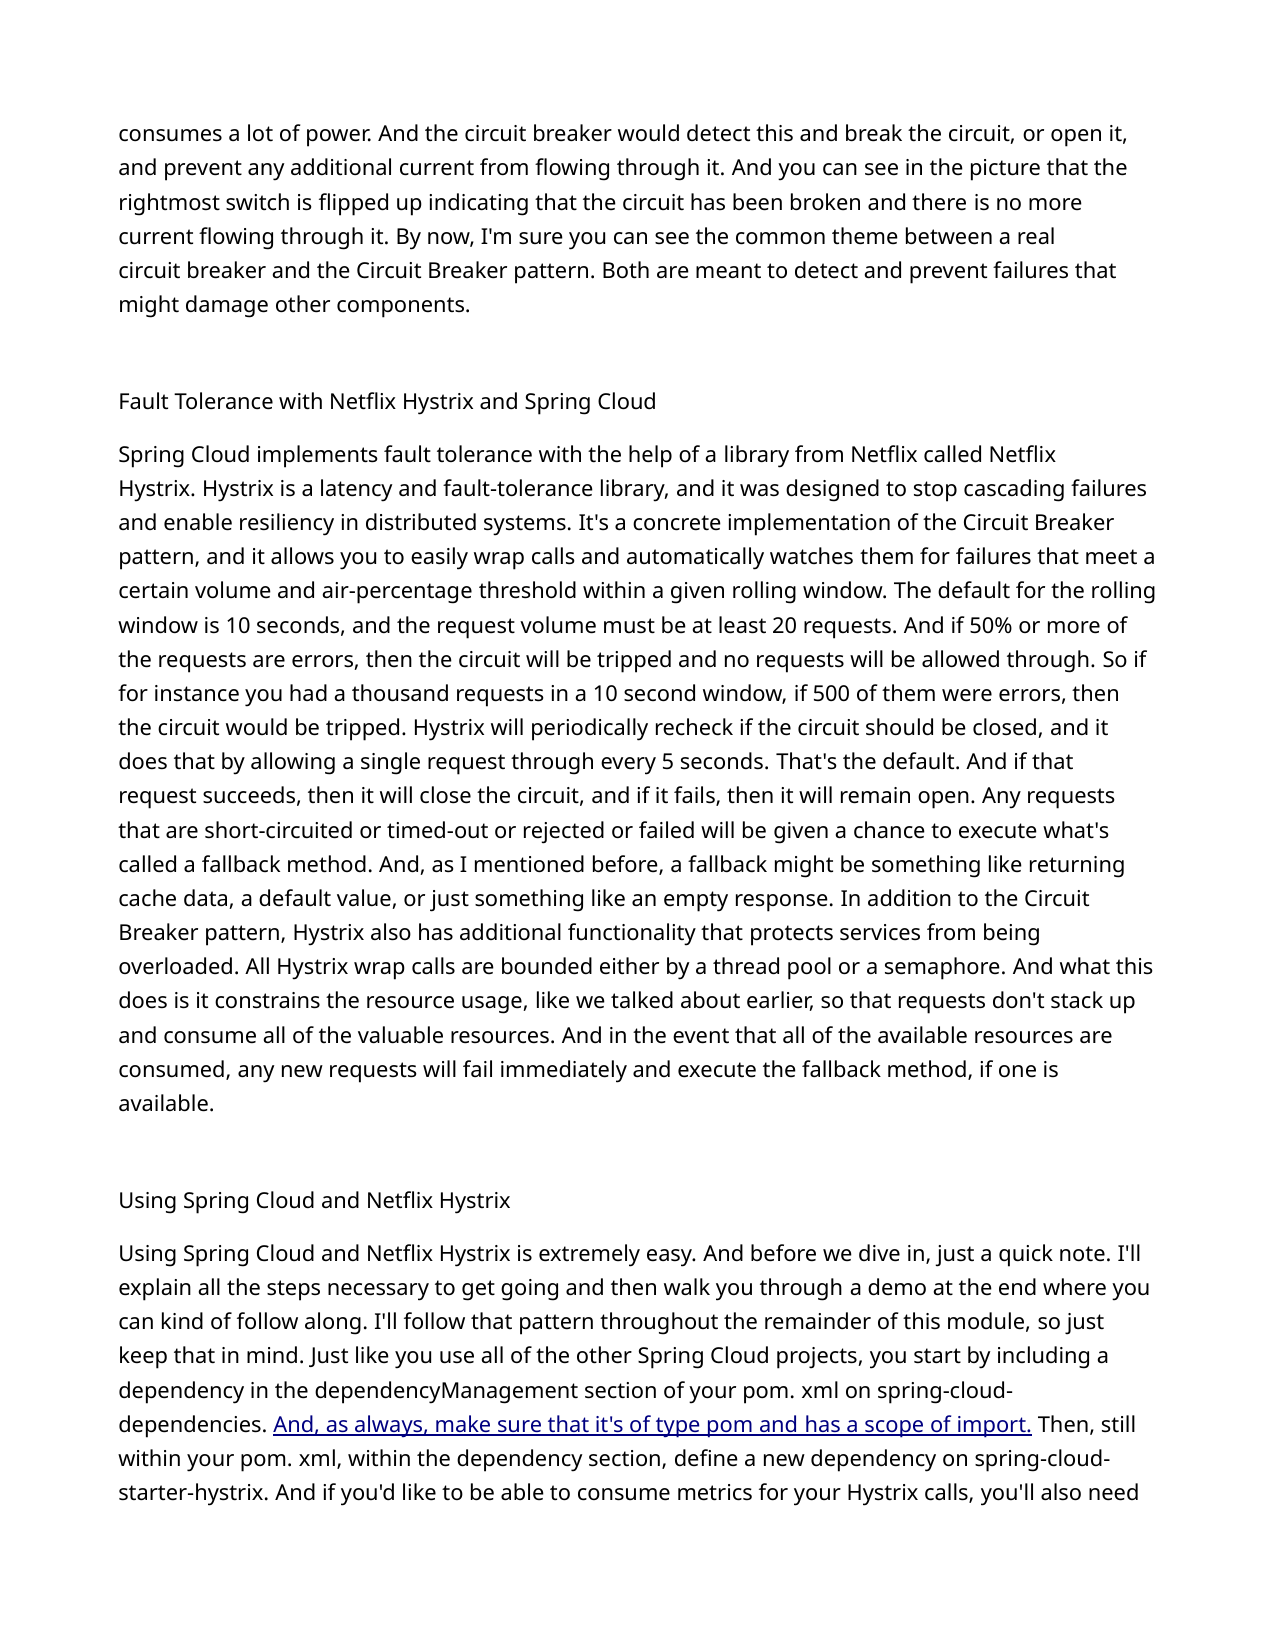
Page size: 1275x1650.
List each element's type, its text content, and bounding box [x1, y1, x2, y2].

subtitle Fault Tolerance with Netflix Hystrix and Spring Cloud [118, 386, 1157, 415]
text Using Spring Cloud and Netflix Hystrix is extremely easy. And before we dive in, just a quick note. I'll explain all the steps necessary to get going and then walk you through a demo at the end where you can kind of follow along. I'll follow that pattern throughout the remainder of this module, so just keep that in mind. Just like you use all of the other Spring Cloud projects, you start by including a dependency in the dependencyManagement section of your pom. xml on spring-cloud-dependencies. And, as always, make sure that it's of type pom and has a scope of import. Then, still within your pom. xml, within the dependency section, define a new dependency on spring-cloud-starter-hystrix. And if you'd like to be able to consume metrics for your Hystrix calls, you'll also need [118, 1238, 1157, 1507]
subtitle Using Spring Cloud and Netflix Hystrix [118, 1185, 1157, 1214]
text consumes a lot of power. And the circuit breaker would detect this and break the circuit, or open it, and prevent any additional current from flowing through it. And you can see in the picture that the rightmost switch is flipped up indicating that the circuit has been broken and there is no more current flowing through it. By now, I'm sure you can see the common theme between a real circuit breaker and the Circuit Breaker pattern. Both are meant to detect and prevent failures that might damage other components. [118, 118, 1157, 319]
text Spring Cloud implements fault tolerance with the help of a library from Netflix called Netflix Hystrix. Hystrix is a latency and fault-tolerance library, and it was designed to stop cascading failures and enable resiliency in distributed systems. It's a concrete implementation of the Circuit Breaker pattern, and it allows you to easily wrap calls and automatically watches them for failures that meet a certain volume and air-percentage threshold within a given rolling window. The default for the rolling window is 10 seconds, and the request volume must be at least 20 requests. And if 50% or more of the requests are errors, then the circuit will be tripped and no requests will be allowed through. So if for instance you had a thousand requests in a 10 second window, if 500 of them were errors, then the circuit would be tripped. Hystrix will periodically recheck if the circuit should be closed, and it does that by allowing a single request through every 5 seconds. That's the default. And if that request succeeds, then it will close the circuit, and if it fails, then it will remain open. Any requests that are short-circuited or timed-out or rejected or failed will be given a chance to execute what's called a fallback method. And, as I mentioned before, a fallback might be something like returning cache data, a default value, or just something like an empty response. In addition to the Circuit Breaker pattern, Hystrix also has additional functionality that protects services from being overloaded. All Hystrix wrap calls are bounded either by a thread pool or a semaphore. And what this does is it constrains the resource usage, like we talked about earlier, so that requests don't stack up and consume all of the valuable resources. And in the event that all of the available resources are consumed, any new requests will fail immediately and execute the fallback method, if one is available. [118, 439, 1157, 1118]
